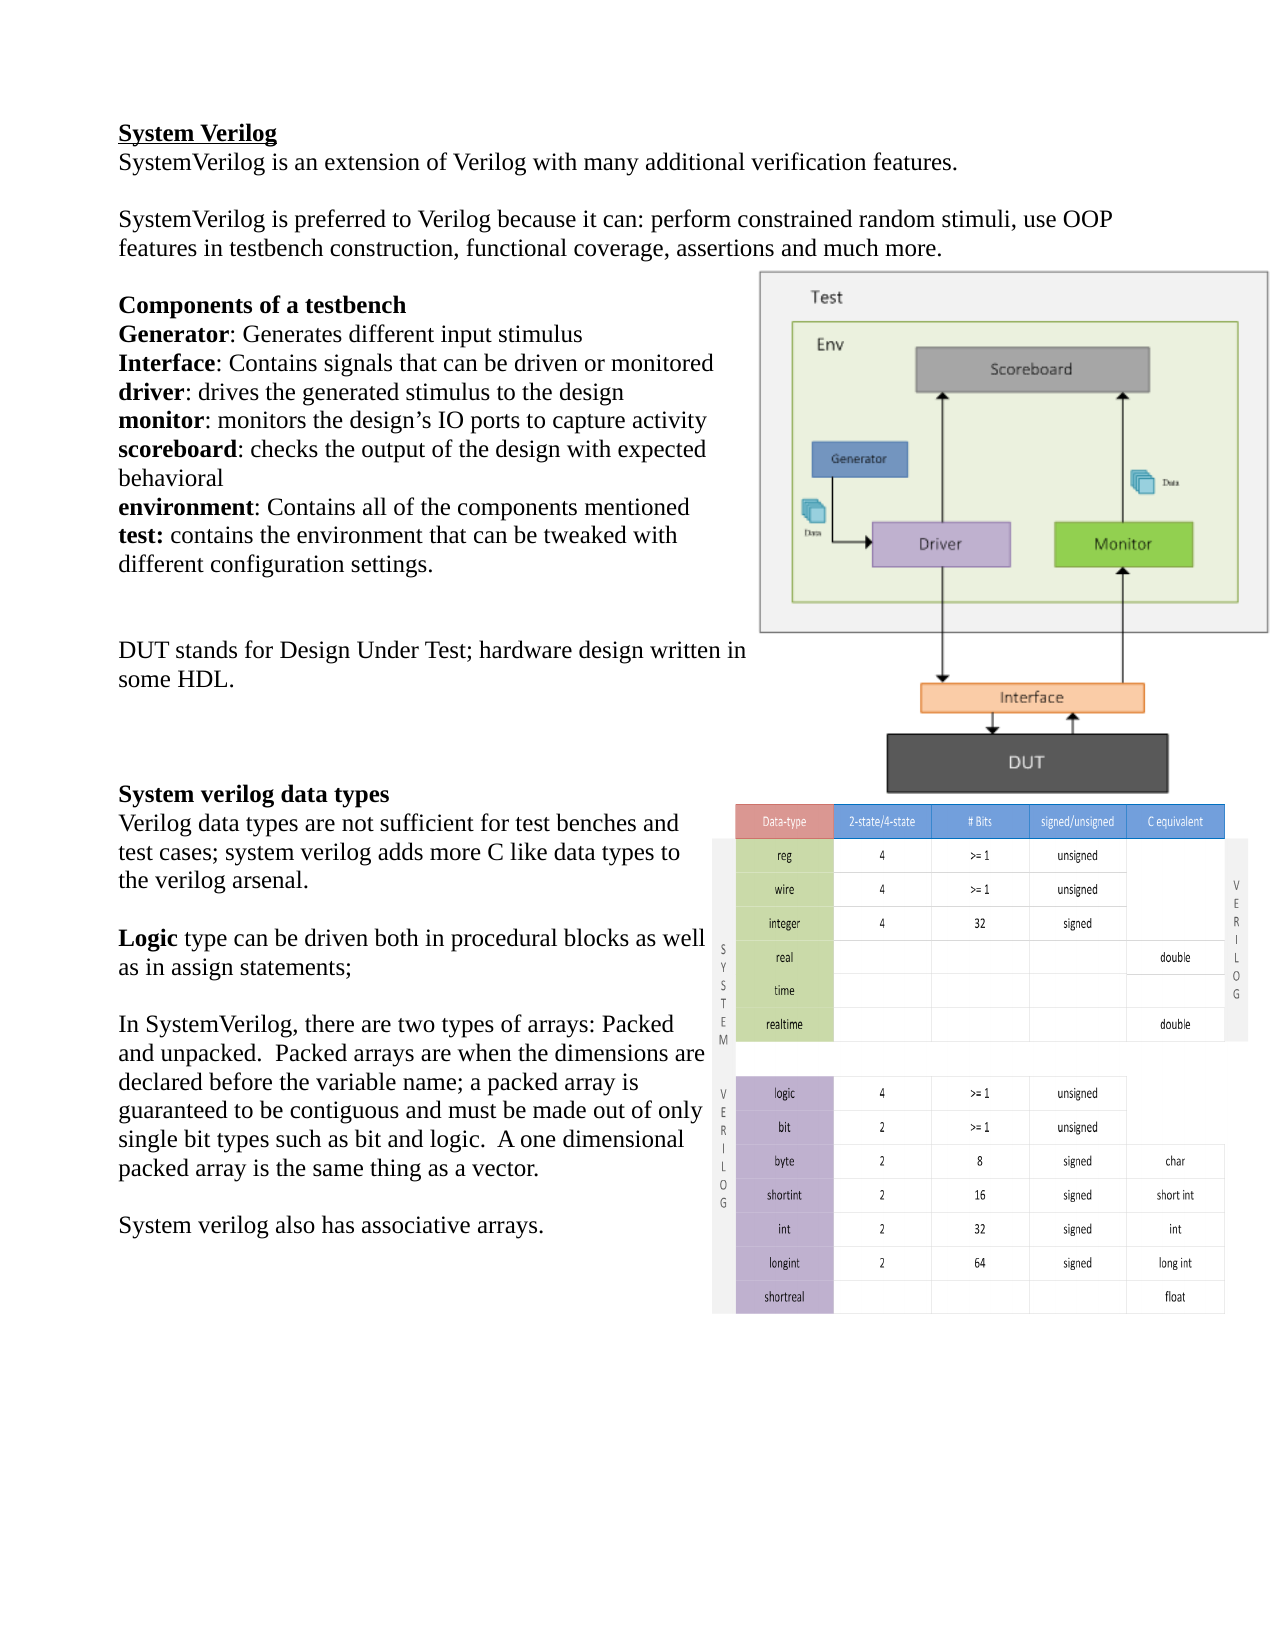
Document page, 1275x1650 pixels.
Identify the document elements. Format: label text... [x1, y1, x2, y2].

text Logic type can be driven both in procedural blocks as well as in assign statements; [118, 923, 712, 981]
text driver: drives the generated stimulus to the design [118, 377, 753, 406]
picture [712, 804, 1249, 1314]
text SystemVerilog is an extension of Verilog with many additional verification features. [118, 147, 1157, 176]
text In SystemVerilog, there are two types of arrays: Packed and unpacked. Packed arrays are when the dimensions are declared before the variable name; a packed array is guaranteed to be contiguous and must be made out of only single bit types such as bit and logic. A one dimensional packed array is the same thing as a vector. [118, 1009, 712, 1182]
text Verilog data types are not sufficient for test benches and test cases; system verilog adds more C like data types to the verilog arsenal. [118, 808, 712, 894]
text Interface: Contains signals that can be driven or monitored [118, 348, 753, 377]
text System Verilog [118, 118, 1157, 147]
text System verilog data types [118, 779, 1157, 808]
text Components of a testbench [118, 291, 753, 319]
text scoreboard: checks the output of the design with expected behavioral [118, 434, 753, 492]
text environment: Contains all of the components mentioned [118, 492, 753, 521]
text DUT stands for Design Under Test; hardware design written in some HDL. [118, 636, 753, 693]
text Generator: Generates different input stimulus [118, 319, 753, 348]
text test: contains the environment that can be tweaked with different configuration settings. [118, 521, 753, 578]
text monitor: monitors the design’s IO ports to capture activity [118, 406, 753, 434]
text System verilog also has associative arrays. [118, 1211, 712, 1239]
text SystemVerilog is preferred to Verilog because it can: perform constrained random stimuli, use OOP features in testbench construction, functional coverage, assertions and much more. [118, 204, 1157, 262]
picture [753, 265, 1275, 798]
